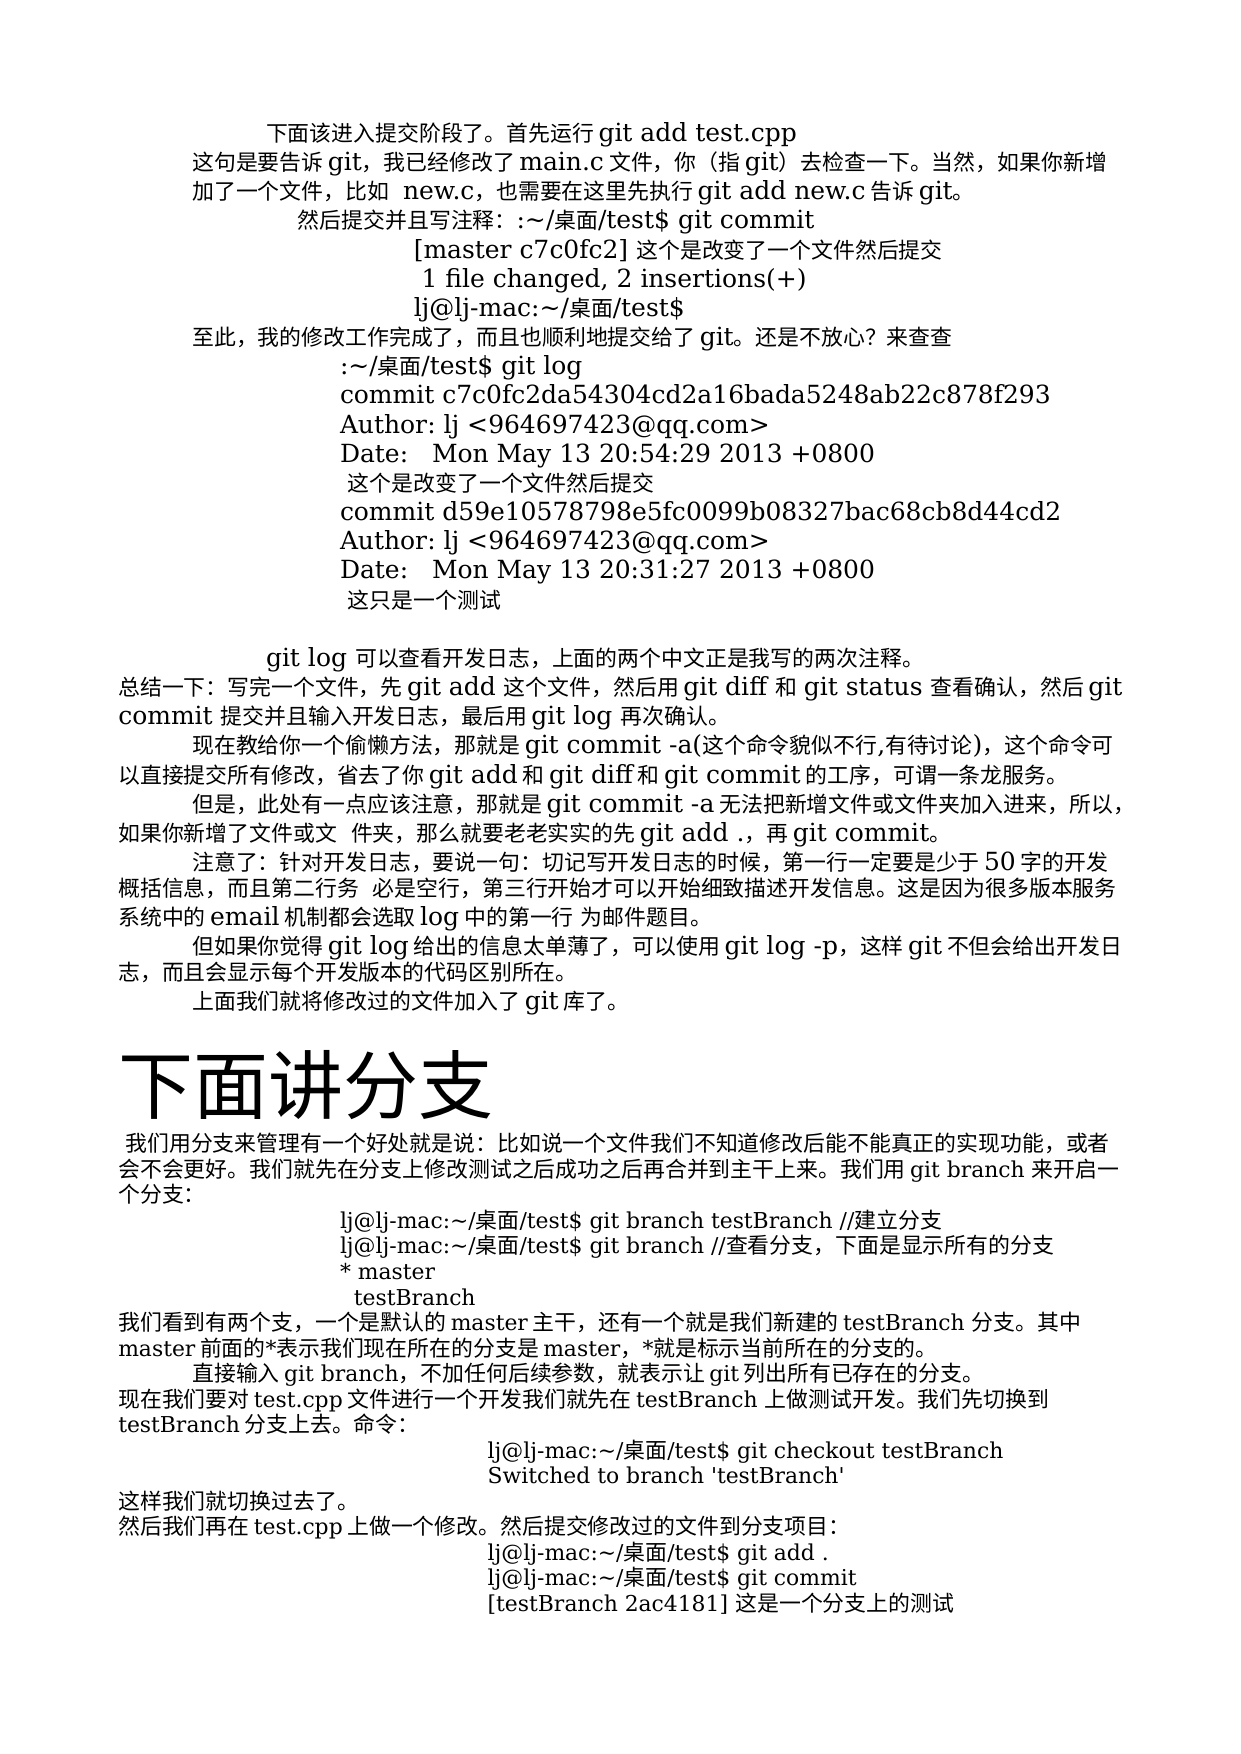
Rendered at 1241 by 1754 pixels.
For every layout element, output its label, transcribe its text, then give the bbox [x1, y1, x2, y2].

text 下面该进入提交阶段了。首先运行git add test.cpp [118, 118, 1122, 147]
text lj@lj-mac:~/桌面/test$ [118, 293, 1122, 322]
text 但是，此处有一点应该注意，那就是git commit -a无法把新增文件或文件夹加入进来，所以，如果你新增了文件或文 件夹，那么就要老老实实的先git add .，再git commit。 [118, 789, 1122, 847]
text 这个是改变了一个文件然后提交 [118, 468, 1122, 497]
text 这样我们就切换过去了。 [118, 1489, 1122, 1514]
text lj@lj-mac:~/桌面/test$ git add . [118, 1540, 1122, 1565]
text 至此，我的修改工作完成了，而且也顺利地提交给了git。还是不放心？来查查 [118, 322, 1122, 351]
text Switched to branch 'testBranch' [118, 1463, 1122, 1489]
text :~/桌面/test$ git log [118, 351, 1122, 381]
text lj@lj-mac:~/桌面/test$ git commit [118, 1565, 1122, 1591]
text Author: lj <964697423@qq.com> [118, 410, 1122, 439]
text 直接输入git branch，不加任何后续参数，就表示让git列出所有已存在的分支。 [118, 1361, 1122, 1387]
text lj@lj-mac:~/桌面/test$ git checkout testBranch [118, 1438, 1122, 1463]
text 现在教给你一个偷懒方法，那就是git commit -a(这个命令貌似不行,有待讨论)，这个命令可以直接提交所有修改，省去了你git add和git diff和git commit的工序，可谓一条龙服务。 [118, 731, 1122, 789]
text 我们看到有两个支，一个是默认的master主干，还有一个就是我们新建的testBranch 分支。其中master前面的*表示我们现在所在的分支是master，*就是标示当前所在的分支的。 [118, 1310, 1122, 1361]
text 1 file changed, 2 insertions(+) [118, 264, 1122, 293]
text git log 可以查看开发日志，上面的两个中文正是我写的两次注释。 [118, 643, 1122, 672]
text 下面讲分支 [118, 1044, 1122, 1131]
text 上面我们就将修改过的文件加入了git库了。 [118, 986, 1122, 1015]
text 这只是一个测试 [118, 585, 1122, 614]
text commit c7c0fc2da54304cd2a16bada5248ab22c878f293 [118, 381, 1122, 410]
text 然后提交并且写注释：:~/桌面/test$ git commit [118, 206, 1122, 235]
text 总结一下：写完一个文件，先git add 这个文件，然后用git diff 和 git status 查看确认，然后git commit 提交并且输入开发日志，最后用git log 再次确认。 [118, 672, 1122, 731]
text 这句是要告诉git，我已经修改了main.c文件，你（指git）去检查一下。当然，如果你新增 加了一个文件，比如 new.c，也需要在这里先执行git add new.c告诉git。 [118, 147, 1122, 206]
text Author: lj <964697423@qq.com> [118, 526, 1122, 556]
text 但如果你觉得git log给出的信息太单薄了，可以使用git log -p，这样git不但会给出开发日志，而且会显示每个开发版本的代码区别所在。 [118, 931, 1122, 986]
text 我们用分支来管理有一个好处就是说：比如说一个文件我们不知道修改后能不能真正的实现功能，或者会不会更好。我们就先在分支上修改测试之后成功之后再合并到主干上来。我们用git branch 来开启一个分支： [118, 1131, 1122, 1208]
text 然后我们再在test.cpp上做一个修改。然后提交修改过的文件到分支项目： [118, 1514, 1122, 1540]
text Date: Mon May 13 20:54:29 2013 +0800 [118, 439, 1122, 468]
text * master [118, 1259, 1122, 1284]
text lj@lj-mac:~/桌面/test$ git branch //查看分支，下面是显示所有的分支 [118, 1233, 1122, 1259]
text [testBranch 2ac4181] 这是一个分支上的测试 [118, 1591, 1122, 1616]
text 现在我们要对test.cpp文件进行一个开发我们就先在testBranch 上做测试开发。我们先切换到testBranch分支上去。命令： [118, 1387, 1122, 1438]
text Date: Mon May 13 20:31:27 2013 +0800 [118, 556, 1122, 585]
text lj@lj-mac:~/桌面/test$ git branch testBranch //建立分支 [118, 1208, 1122, 1233]
text commit d59e10578798e5fc0099b08327bac68cb8d44cd2 [118, 497, 1122, 526]
text [master c7c0fc2] 这个是改变了一个文件然后提交 [118, 235, 1122, 264]
text testBranch [118, 1284, 1122, 1310]
text 注意了：针对开发日志，要说一句：切记写开发日志的时候，第一行一定要是少于50字的开发概括信息，而且第二行务 必是空行，第三行开始才可以开始细致描述开发信息。这是因为很多版本服务系统中的email机制都会选取log中的第一行 为邮件题目。 [118, 847, 1122, 931]
